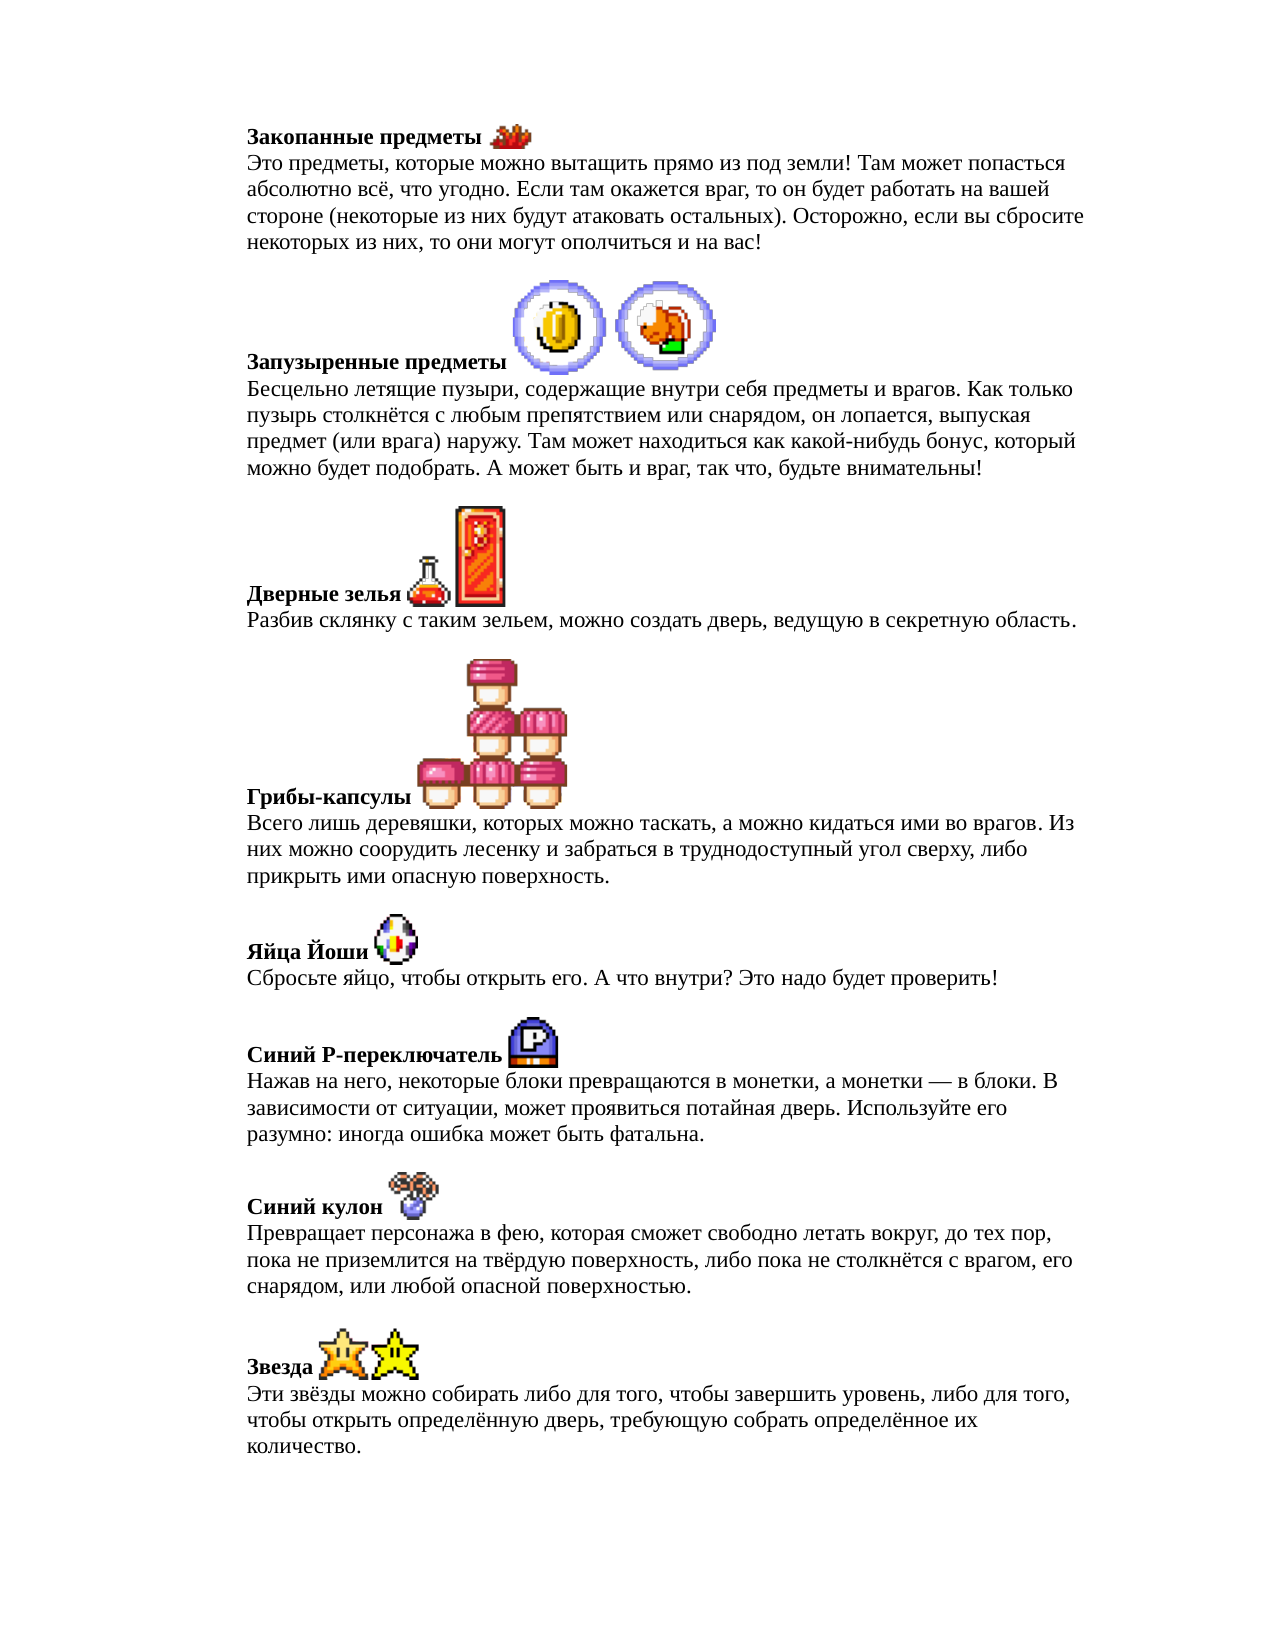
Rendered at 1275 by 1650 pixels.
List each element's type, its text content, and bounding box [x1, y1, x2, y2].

picture [407, 506, 506, 607]
text Яйца Йоши Сбросьте яйцо, чтобы открыть его. А что внутри? Это надо будет проверить! [247, 914, 1087, 991]
text Дверные зелья Разбив склянку с таким зельем, можно создать дверь, ведущую в секретную область. [247, 506, 1087, 633]
text Грибы-капсулы [247, 659, 417, 809]
picture [388, 1172, 439, 1220]
text Синий кулон Превращает персонажа в фею, которая сможет свободно летать вокруг, до тех пор, пока не приземлится на твёрдую поверхность, либо пока не столкнётся с врагом, его снарядом, или любой опасной поверхностью. [247, 1173, 1087, 1298]
picture [487, 124, 538, 149]
picture [374, 914, 418, 965]
picture [318, 1325, 419, 1380]
picture [417, 659, 568, 809]
text Закопанные предметы Это предметы, которые можно вытащить прямо из под земли! Там может попасться абсолютно всё, что угодно. Если там окажется враг, то он будет работать на вашей стороне (некоторые из них будут атаковать остальных). Осторожно, если вы сбросите некоторых из них, то они могут ополчиться и на вас! [247, 123, 1087, 254]
text Запузыренные предметы Бесцельно летящие пузыри, содержащие внутри себя предметы и врагов. Как только пузырь столкнётся с любым препятствием или снарядом, он лопается, выпуская предмет (или врага) наружу. Там может находиться как какой-нибудь бонус, который можно будет подобрать. А может быть и враг, так что, будьте внимательны! [247, 281, 1087, 480]
picture [512, 280, 716, 375]
text Синий P-переключатель Нажав на него, некоторые блоки превращаются в монетки, а монетки — в блоки. В зависимости от ситуации, может проявиться потайная дверь. Используйте его разумно: иногда ошибка может быть фатальна. [247, 1017, 1087, 1146]
picture [508, 1017, 559, 1068]
text Всего лишь деревяшки, которых можно таскать, а можно кидаться ими во врагов. Из них можно соорудить лесенку и забраться в труднодоступный угол сверху, либо прикрыть ими опасную поверхность. [247, 809, 1087, 888]
text [568, 659, 1087, 809]
text Звезда Эти звёзды можно собирать либо для того, чтобы завершить уровень, либо для того, чтобы открыть определённую дверь, требующую собрать определённое их количество. [247, 1325, 1087, 1459]
